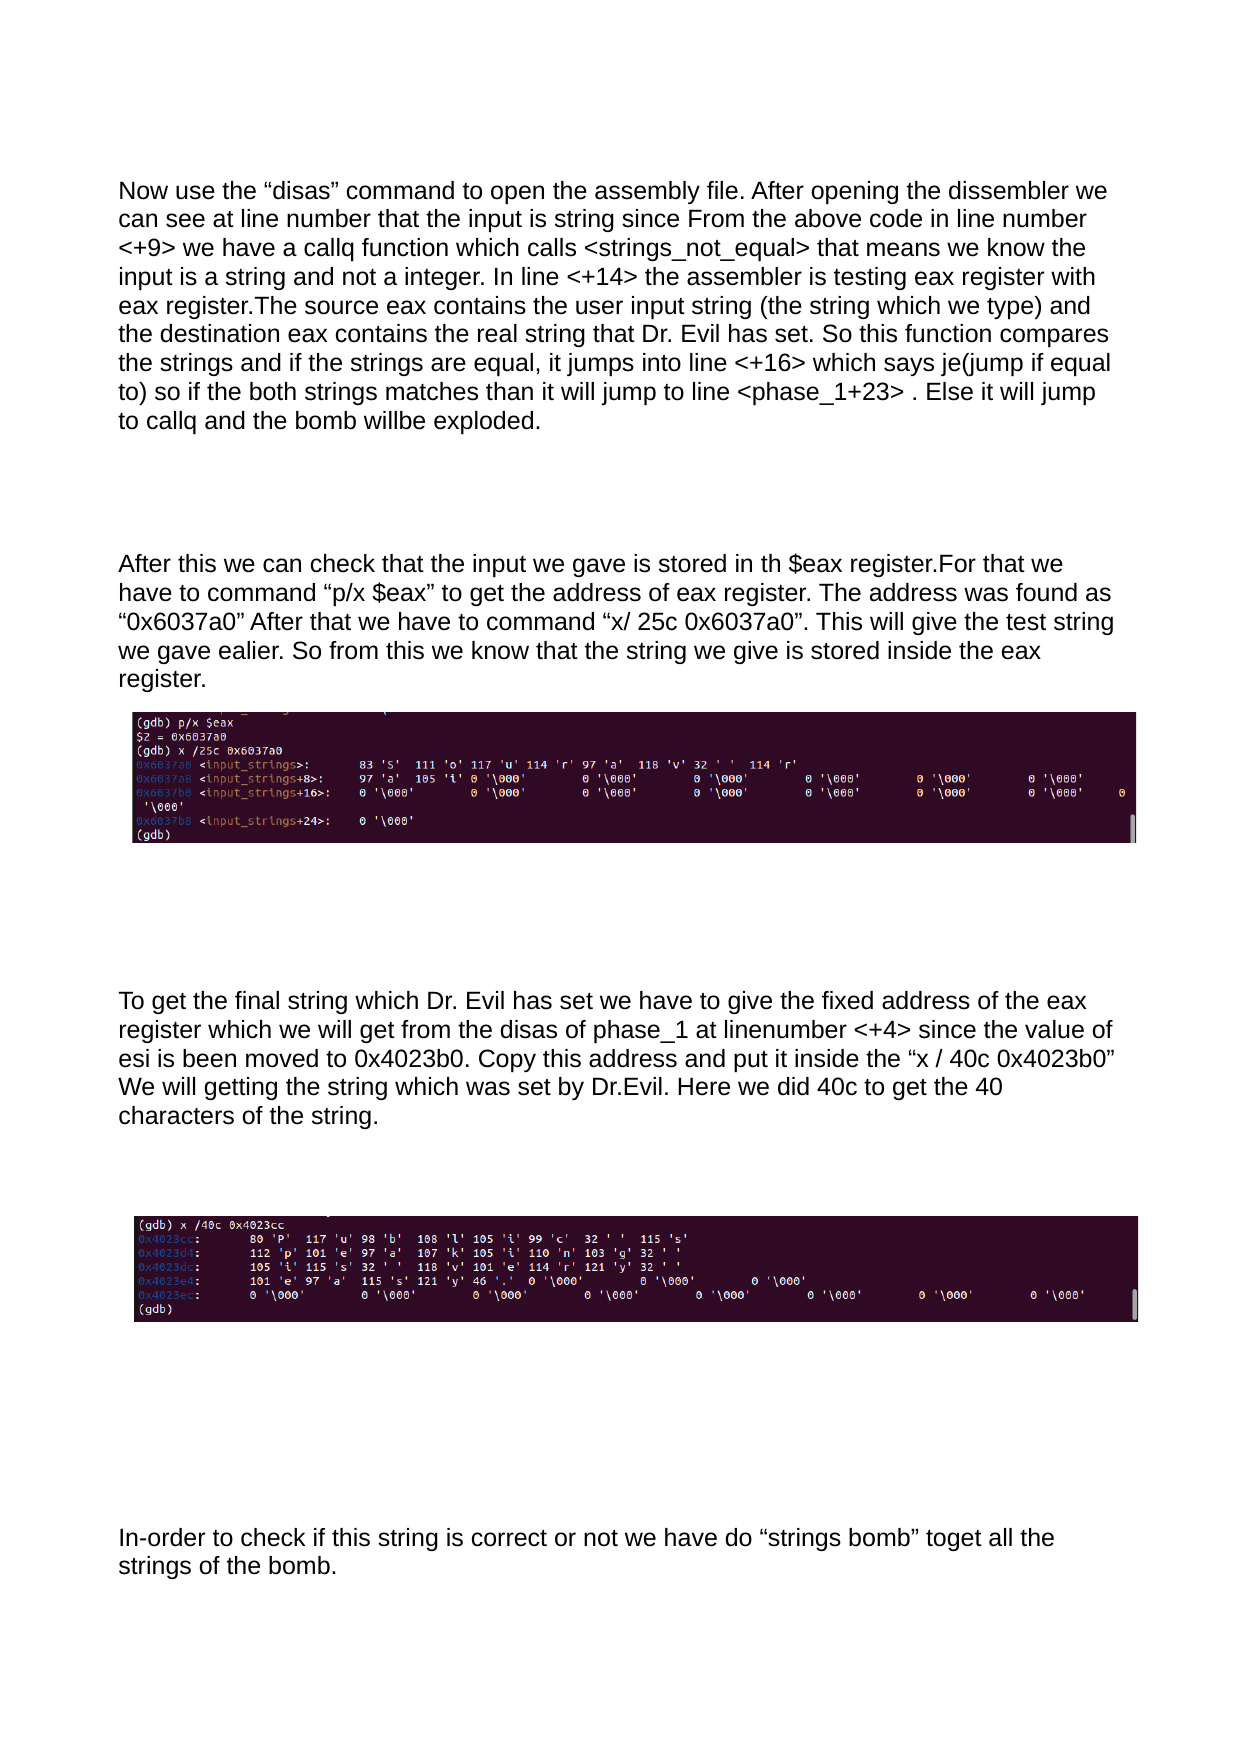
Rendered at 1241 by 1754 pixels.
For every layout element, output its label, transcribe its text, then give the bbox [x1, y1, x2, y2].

text In-order to check if this string is correct or not we have do “strings bomb” toget all the strings of the bomb. [118, 1523, 1122, 1580]
text After this we can check that the input we gave is stored in th $eax register.For that we have to command “p/x $eax” to get the address of eax register. The address was found as “0x6037a0” After that we have to command “x/ 25c 0x6037a0”. This will give the test string we gave ealier. So from this we know that the string we give is stored inside the eax register. [118, 549, 1122, 693]
text To get the final string which Dr. Evil has set we have to give the fixed address of the eax register which we will get from the disas of phase_1 at linenumber <+4> since the value of esi is been moved to 0x4023b0. Copy this address and put it inside the “x / 40c 0x4023b0” We will getting the string which was set by Dr.Evil. Here we did 40c to get the 40 characters of the string. [118, 986, 1122, 1130]
picture [134, 1216, 1139, 1322]
text Now use the “disas” command to open the assembly file. After opening the dissembler we can see at line number that the input is string since From the above code in line number <+9> we have a callq function which calls <strings_not_equal> that means we know the input is a string and not a integer. In line <+14> the assembler is testing eax register with eax register.The source eax contains the user input string (the string which we type) and the destination eax contains the real string that Dr. Evil has set. So this function compares the strings and if the strings are equal, it jumps into line <+16> which says je(jump if equal to) so if the both strings matches than it will jump to line <phase_1+23> . Else it will jump to callq and the bomb willbe exploded. [118, 176, 1122, 434]
picture [132, 712, 1137, 843]
